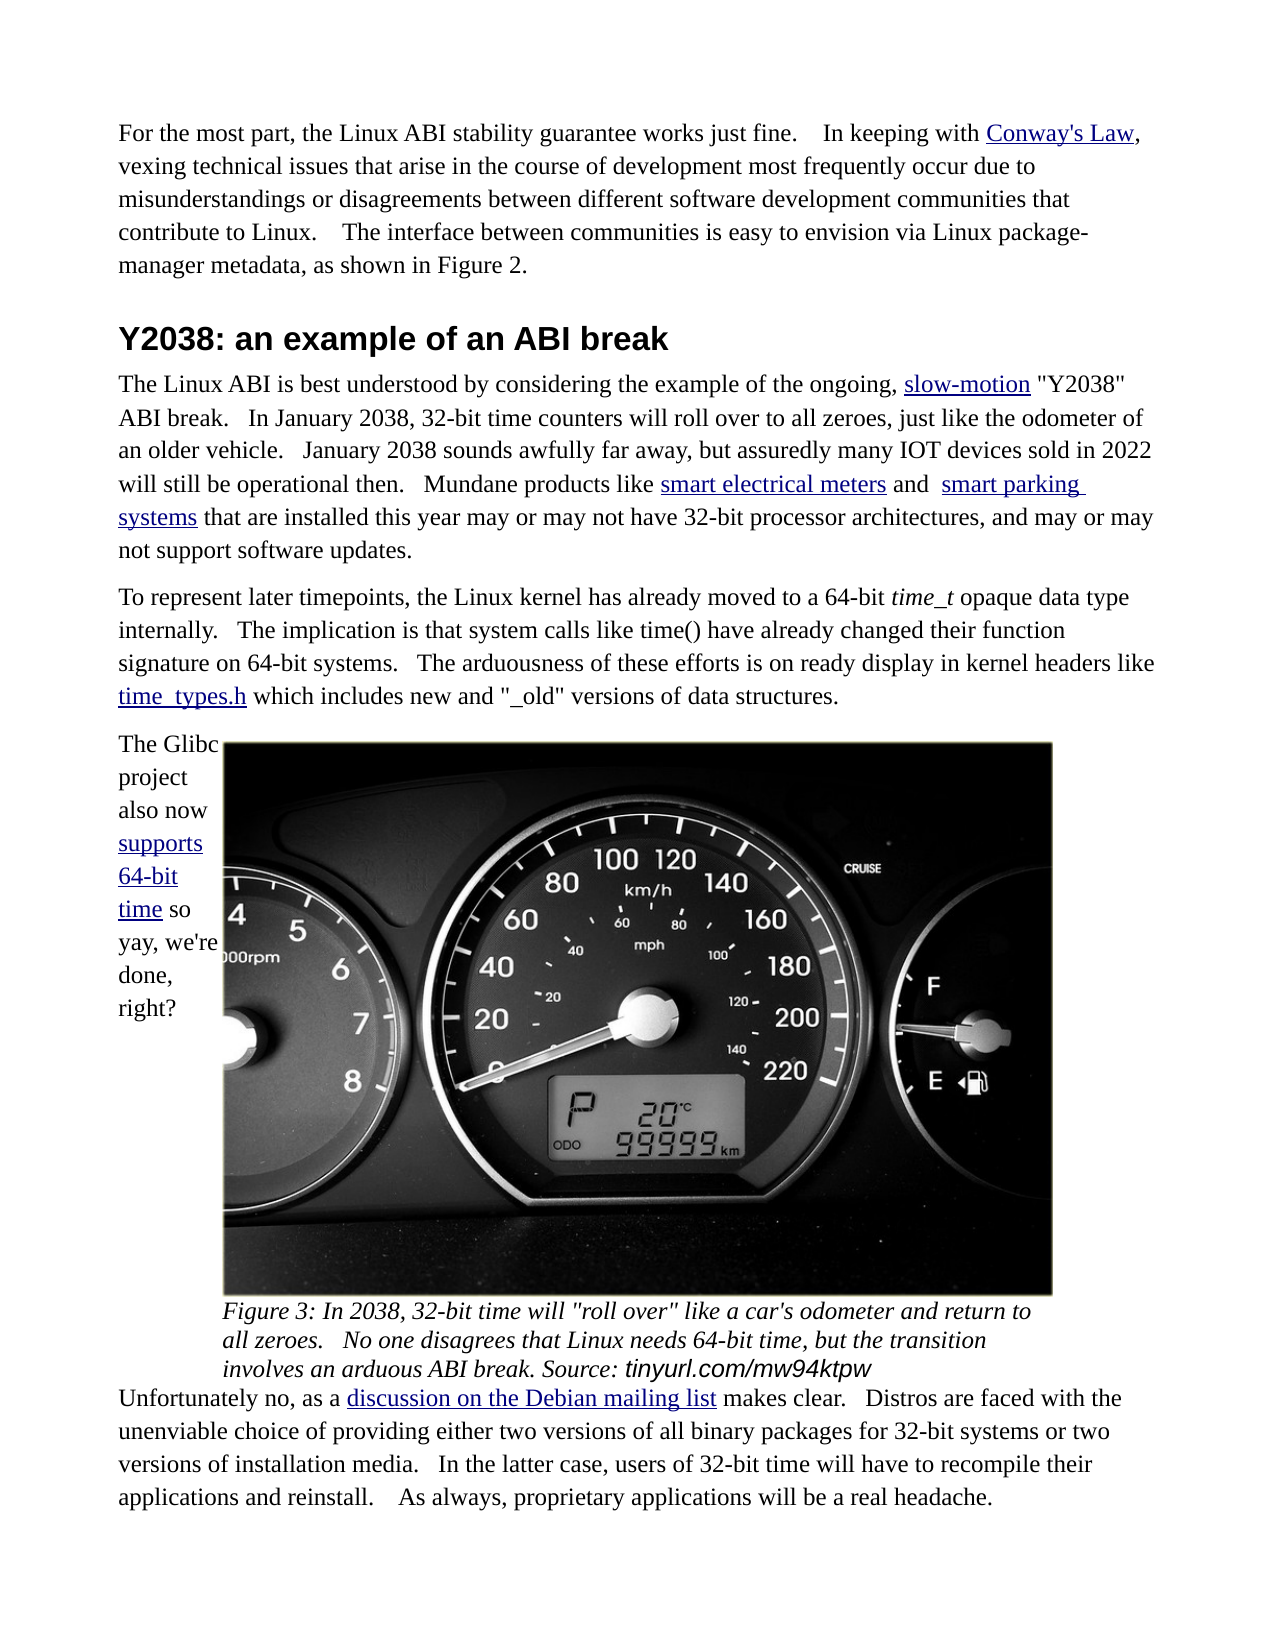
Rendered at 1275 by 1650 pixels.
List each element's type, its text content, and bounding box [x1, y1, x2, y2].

text To represent later timepoints, the Linux kernel has already moved to a 64-bit time_t opaque data type internally. The implication is that system calls like time() have already changed their function signature on 64-bit systems. The arduousness of these efforts is on ready display in kernel headers like time_types.h which includes new and "_old" versions of data structures. [118, 582, 1157, 710]
text The Linux ABI is best understood by considering the example of the ongoing, slow-motion "Y2038" ABI break. In January 2038, 32-bit time counters will roll over to all zeroes, just like the odometer of an older vehicle. January 2038 sounds awfully far away, but assuredly many IOT devices sold in 2022 will still be operational then. Mundane products like smart electrical meters and smart parking systems that are installed this year may or may not have 32-bit processor architectures, and may or may not support software updates. [118, 369, 1157, 563]
subtitle Y2038: an example of an ABI break [118, 319, 1157, 357]
text Figure 3: In 2038, 32-bit time will "roll over" like a car's odometer and return to all zeroes. No one disagrees that Linux needs 64-bit time, but the transition involves an arduous ABI break. Source: tinyurl.com/mw94ktpw [222, 1297, 1053, 1383]
text For the most part, the Linux ABI stability guarantee works just fine. In keeping with Conway's Law, vexing technical issues that arise in the course of development most frequently occur due to misunderstandings or disagreements between different software development communities that contribute to Linux. The interface between communities is easy to envision via Linux package-manager metadata, as shown in Figure 2. [118, 118, 1157, 279]
picture [222, 741, 1053, 1297]
text The Glibc project also now supports 64-bit time so yay, we're done, right? Unfortunately no, as a discussion on the Debian mailing list makes clear. Distros are faced with the unenviable choice of providing either two versions of all binary packages for 32-bit systems or two versions of installation media. In the latter case, users of 32-bit time will have to recompile their applications and reinstall. As always, proprietary applications will be a real headache. [118, 729, 1157, 1511]
